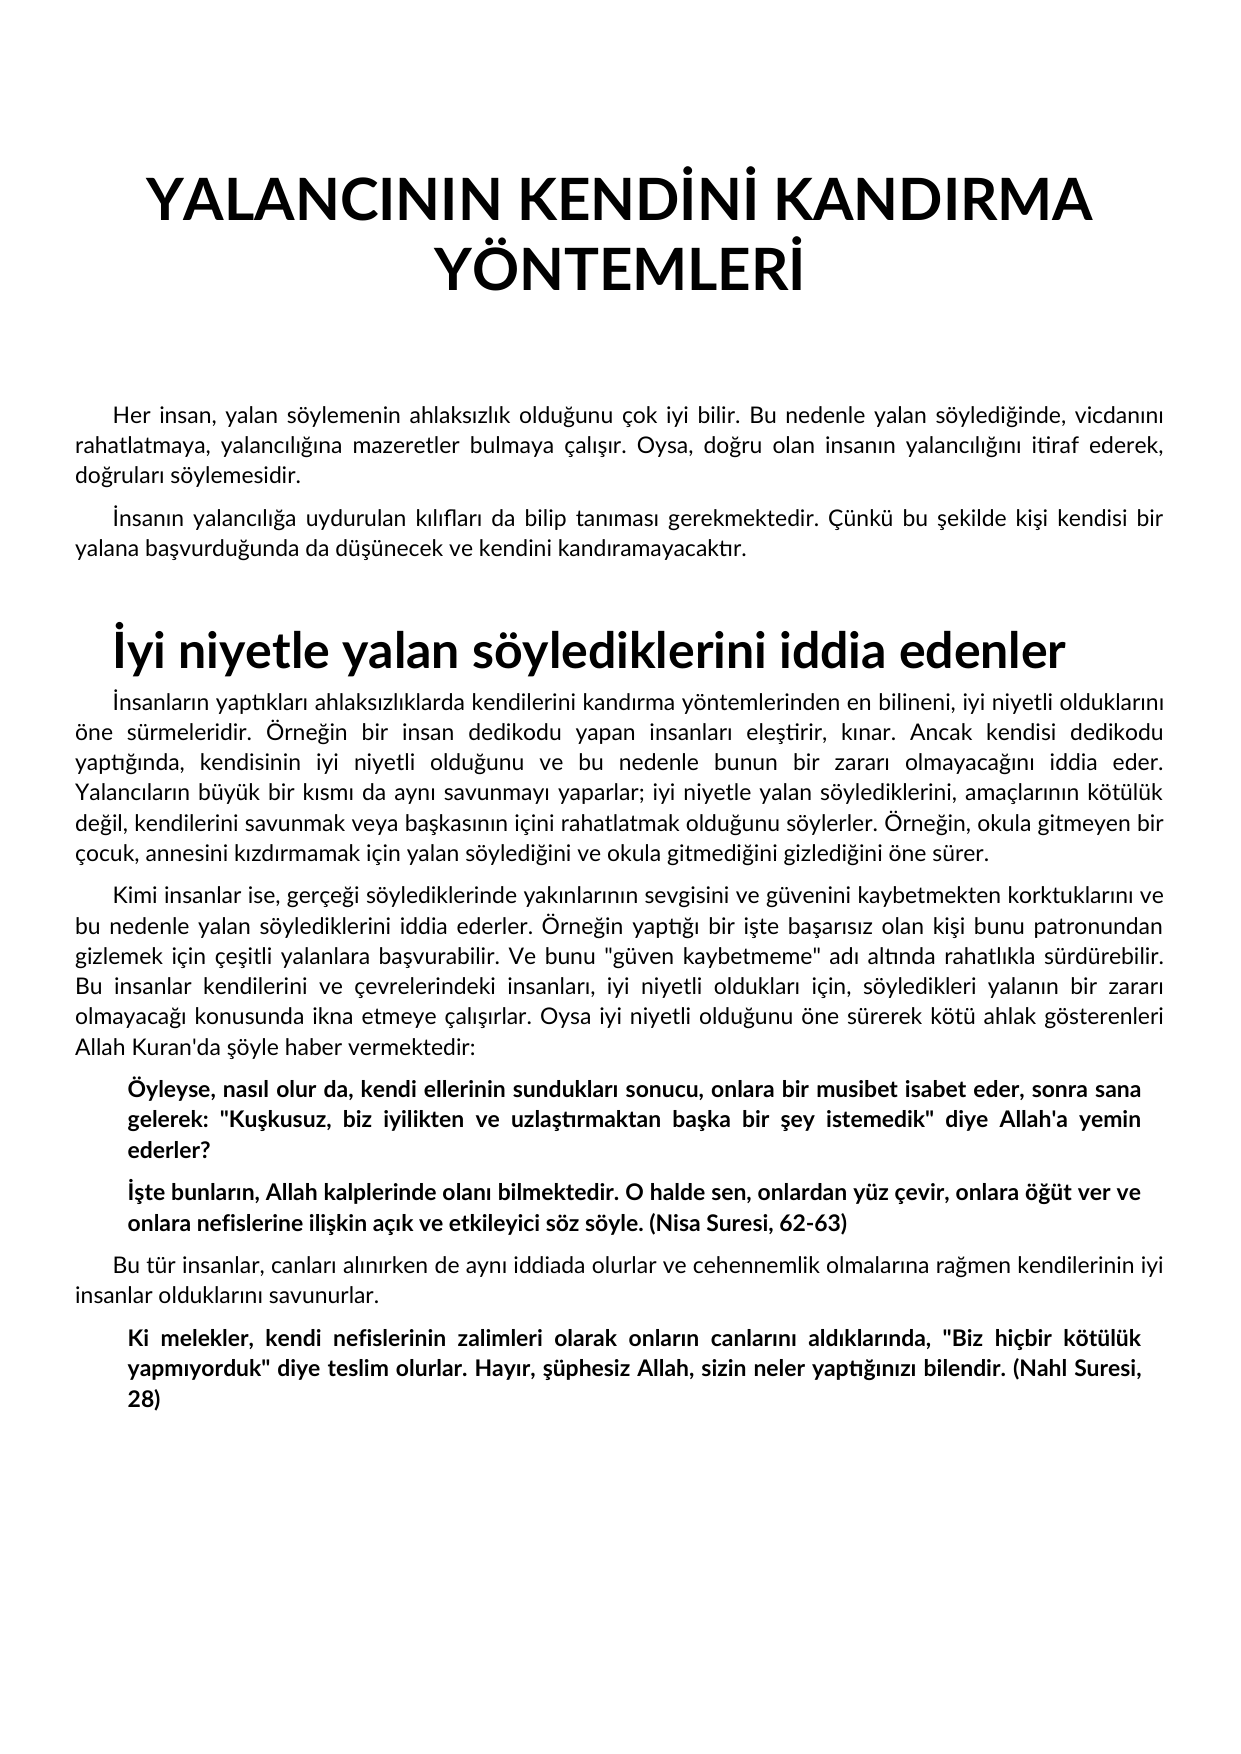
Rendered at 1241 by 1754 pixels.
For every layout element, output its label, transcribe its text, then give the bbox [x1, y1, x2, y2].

text İnsanın yalancılığa uydurulan kılıfları da bilip tanıması gerekmektedir. Çünkü bu şekilde kişi kendisi bir yalana başvurduğunda da düşünecek ve kendini kandıramayacaktır. [75, 503, 1165, 561]
text Her insan, yalan söylemenin ahlaksızlık olduğunu çok iyi bilir. Bu nedenle yalan söylediğinde, vicdanını rahatlatmaya, yalancılığına mazeretler bulmaya çalışır. Oysa, doğru olan insanın yalancılığını itiraf ederek, doğruları söylemesidir. [75, 400, 1165, 488]
subtitle İyi niyetle yalan söylediklerini iddia edenler [112, 619, 1165, 679]
text Bu tür insanlar, canları alınırken de aynı iddiada olurlar ve cehennemlik olmalarına rağmen kendilerinin iyi insanlar olduklarını savunurlar. [75, 1251, 1165, 1309]
text Ki melekler, kendi nefislerinin zalimleri olarak onların canlarını aldıklarında, "Biz hiçbir kötülük yapmıyorduk" diye teslim olurlar. Hayır, şüphesiz Allah, sizin neler yaptığınızı bilendir. (Nahl Suresi, 28) [127, 1324, 1143, 1412]
text Öyleyse, nasıl olur da, kendi ellerinin sundukları sonucu, onlara bir musibet isabet eder, sonra sana gelerek: "Kuşkusuz, biz iyilikten ve uzlaştırmaktan başka bir şey istemedik" diye Allah'a yemin ederler? [127, 1075, 1143, 1163]
text İnsanların yaptıkları ahlaksızlıklarda kendilerini kandırma yöntemlerinden en bilineni, iyi niyetli olduklarını öne sürmeleridir. Örneğin bir insan dedikodu yapan insanları eleştirir, kınar. Ancak kendisi dedikodu yaptığında, kendisinin iyi niyetli olduğunu ve bu nedenle bunun bir zararı olmayacağını iddia eder. Yalancıların büyük bir kısmı da aynı savunmayı yaparlar; iyi niyetle yalan söylediklerini, amaçlarının kötülük değil, kendilerini savunmak veya başkasının içini rahatlatmak olduğunu söylerler. Örneğin, okula gitmeyen bir çocuk, annesini kızdırmamak için yalan söylediğini ve okula gitmediğini gizlediğini öne sürer. [75, 687, 1165, 866]
text İşte bunların, Allah kalplerinde olanı bilmektedir. O halde sen, onlardan yüz çevir, onlara öğüt ver ve onlara nefislerine ilişkin açık ve etkileyici söz söyle. (Nisa Suresi, 62-63) [127, 1178, 1143, 1236]
text Kimi insanlar ise, gerçeği söylediklerinde yakınlarının sevgisini ve güvenini kaybetmekten korktuklarını ve bu nedenle yalan söylediklerini iddia ederler. Örneğin yaptığı bir işte başarısız olan kişi bunu patronundan gizlemek için çeşitli yalanlara başvurabilir. Ve bunu "güven kaybetmeme" adı altında rahatlıkla sürdürebilir. Bu insanlar kendilerini ve çevrelerindeki insanları, iyi niyetli oldukları için, söyledikleri yalanın bir zararı olmayacağı konusunda ikna etmeye çalışırlar. Oysa iyi niyetli olduğunu öne sürerek kötü ahlak gösterenleri Allah Kuran'da şöyle haber vermektedir: [75, 881, 1165, 1060]
subtitle YALANCININ KENDİNİ KANDIRMA YÖNTEMLERİ [75, 162, 1165, 302]
